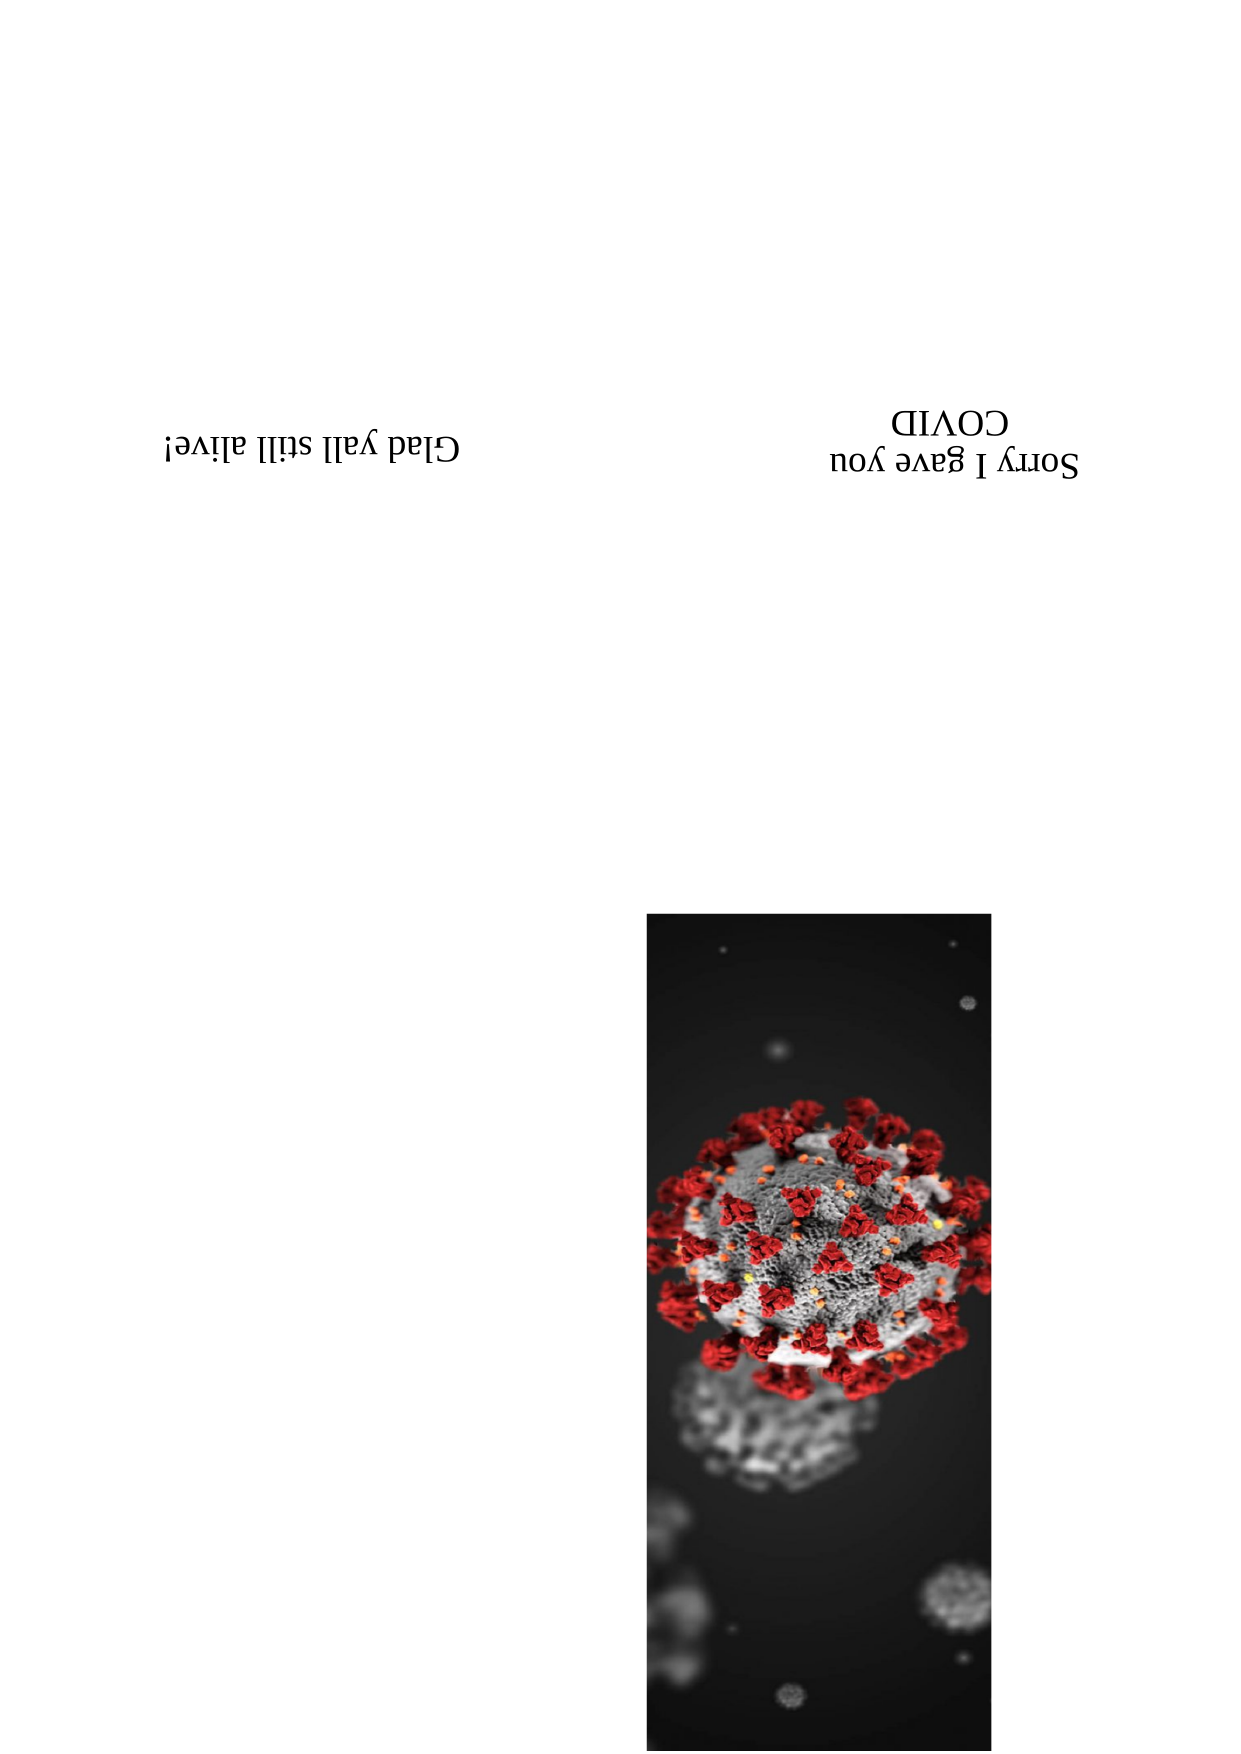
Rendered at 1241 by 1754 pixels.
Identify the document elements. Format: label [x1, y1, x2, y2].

picture [647, 915, 992, 1750]
